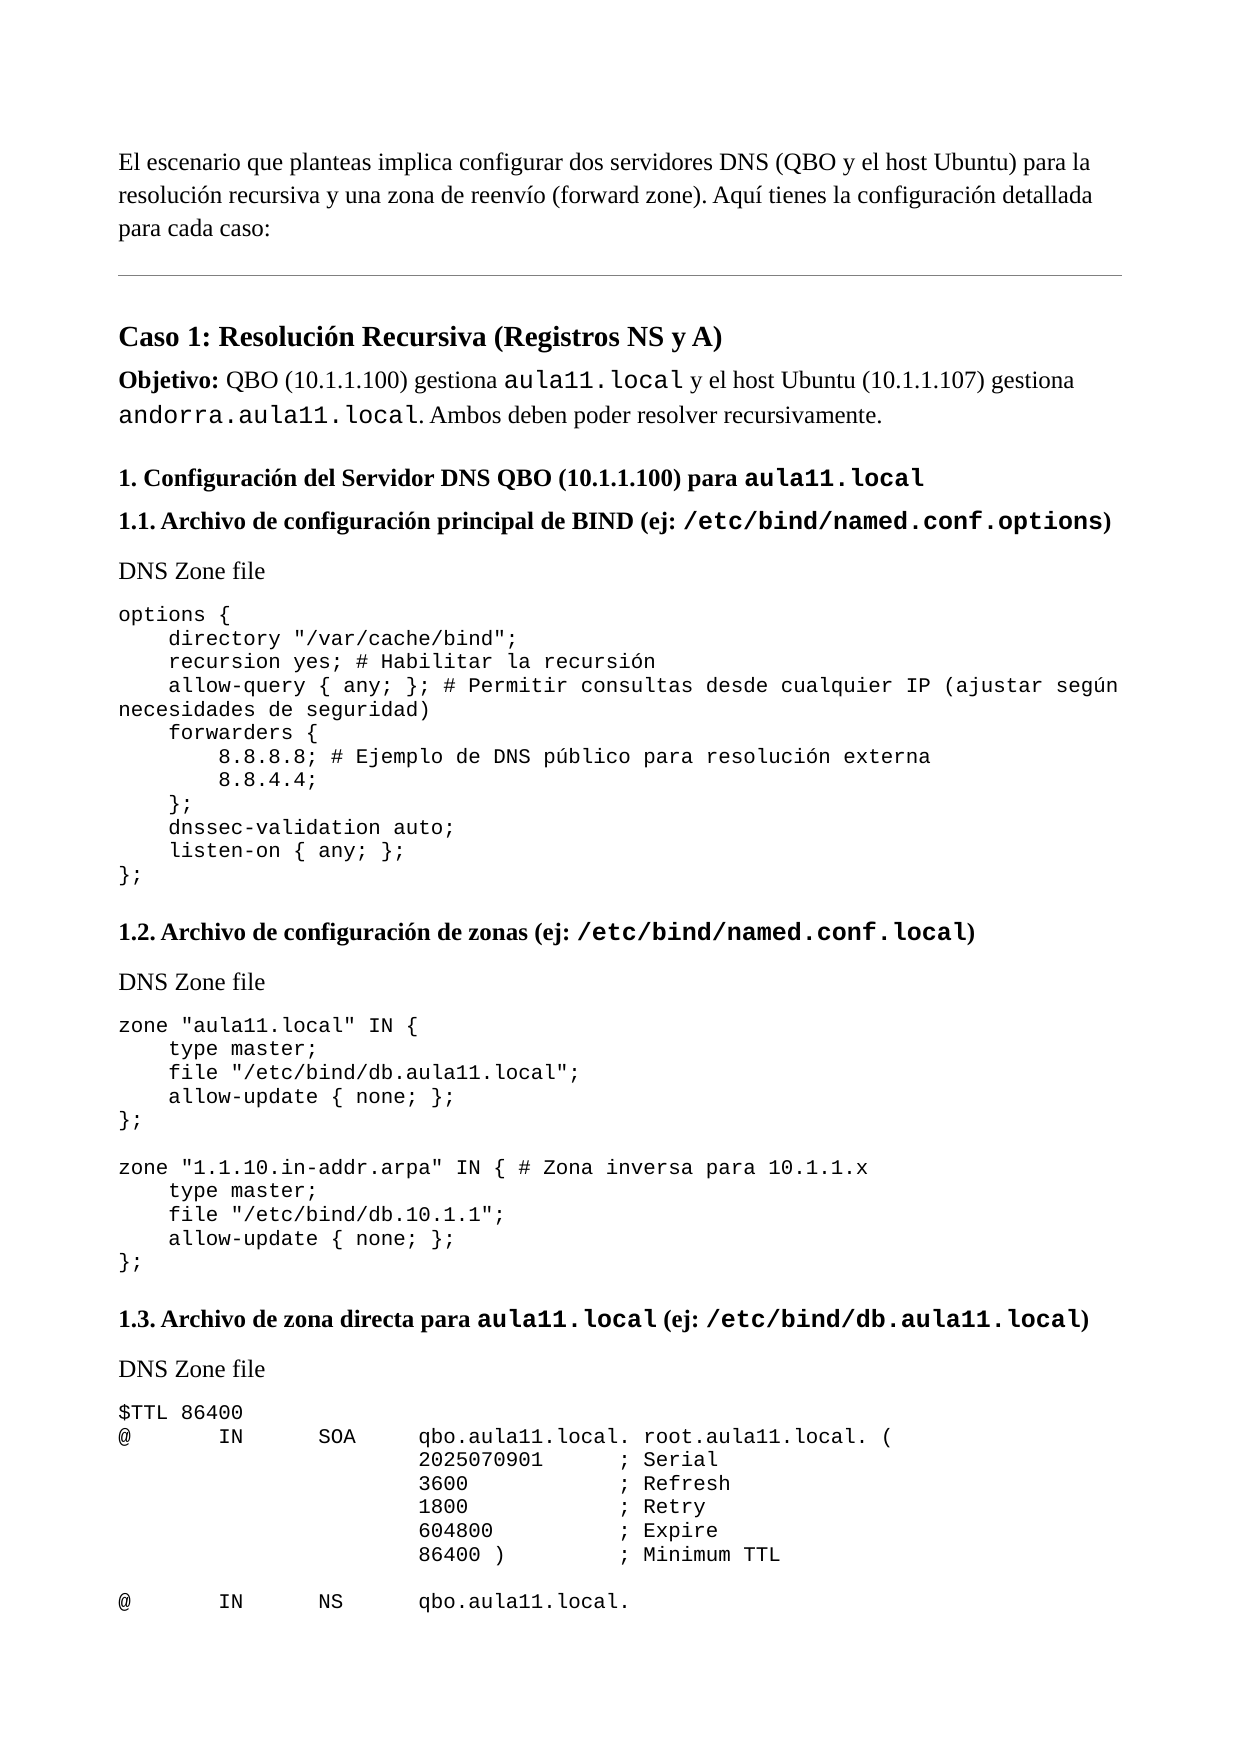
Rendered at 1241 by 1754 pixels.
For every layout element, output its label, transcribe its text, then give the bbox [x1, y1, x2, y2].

text }; [118, 1109, 1122, 1133]
text directory "/var/cache/bind"; [118, 628, 1122, 651]
text El escenario que planteas implica configurar dos servidores DNS (QBO y el host Ubuntu) para la resolución recursiva y una zona de reenvío (forward zone). Aquí tienes la configuración detallada para cada caso: [118, 147, 1122, 242]
text @ IN SOA qbo.aula11.local. root.aula11.local. ( [118, 1426, 1122, 1449]
text 8.8.8.8; # Ejemplo de DNS público para resolución externa [118, 746, 1122, 769]
text 1.2. Archivo de configuración de zonas (ej: /etc/bind/named.conf.local) [118, 917, 1122, 948]
text 604800 ; Expire [118, 1520, 1122, 1544]
text Objetivo: QBO (10.1.1.100) gestiona aula11.local y el host Ubuntu (10.1.1.107) gestiona andorra.aula11.local. Ambos deben poder resolver recursivamente. [118, 365, 1122, 431]
text listen-on { any; }; [118, 840, 1122, 864]
text 1.1. Archivo de configuración principal de BIND (ej: /etc/bind/named.conf.options) [118, 506, 1122, 537]
text 8.8.4.4; [118, 769, 1122, 793]
text }; [118, 793, 1122, 817]
text dnssec-validation auto; [118, 817, 1122, 840]
text DNS Zone file [118, 967, 1122, 996]
text @ IN NS qbo.aula11.local. [118, 1591, 1122, 1615]
text allow-update { none; }; [118, 1086, 1122, 1109]
text DNS Zone file [118, 1354, 1122, 1383]
text forwarders { [118, 722, 1122, 746]
text 1.3. Archivo de zona directa para aula11.local (ej: /etc/bind/db.aula11.local) [118, 1304, 1122, 1335]
subtitle 1. Configuración del Servidor DNS QBO (10.1.1.100) para aula11.local [118, 463, 1122, 494]
text type master; [118, 1180, 1122, 1204]
text allow-update { none; }; [118, 1228, 1122, 1251]
text file "/etc/bind/db.aula11.local"; [118, 1062, 1122, 1086]
text file "/etc/bind/db.10.1.1"; [118, 1204, 1122, 1228]
subtitle Caso 1: Resolución Recursiva (Registros NS y A) [118, 319, 1122, 353]
text }; [118, 864, 1122, 888]
text }; [118, 1251, 1122, 1275]
text 86400 ) ; Minimum TTL [118, 1544, 1122, 1567]
text type master; [118, 1038, 1122, 1062]
text $TTL 86400 [118, 1402, 1122, 1426]
text 1800 ; Retry [118, 1497, 1122, 1520]
text zone "aula11.local" IN { [118, 1015, 1122, 1038]
text DNS Zone file [118, 556, 1122, 585]
text 3600 ; Refresh [118, 1473, 1122, 1497]
text recursion yes; # Habilitar la recursión [118, 651, 1122, 675]
text options { [118, 604, 1122, 628]
text zone "1.1.10.in-addr.arpa" IN { # Zona inversa para 10.1.1.x [118, 1157, 1122, 1180]
text 2025070901 ; Serial [118, 1449, 1122, 1473]
text allow-query { any; }; # Permitir consultas desde cualquier IP (ajustar según necesidades de seguridad) [118, 675, 1122, 722]
